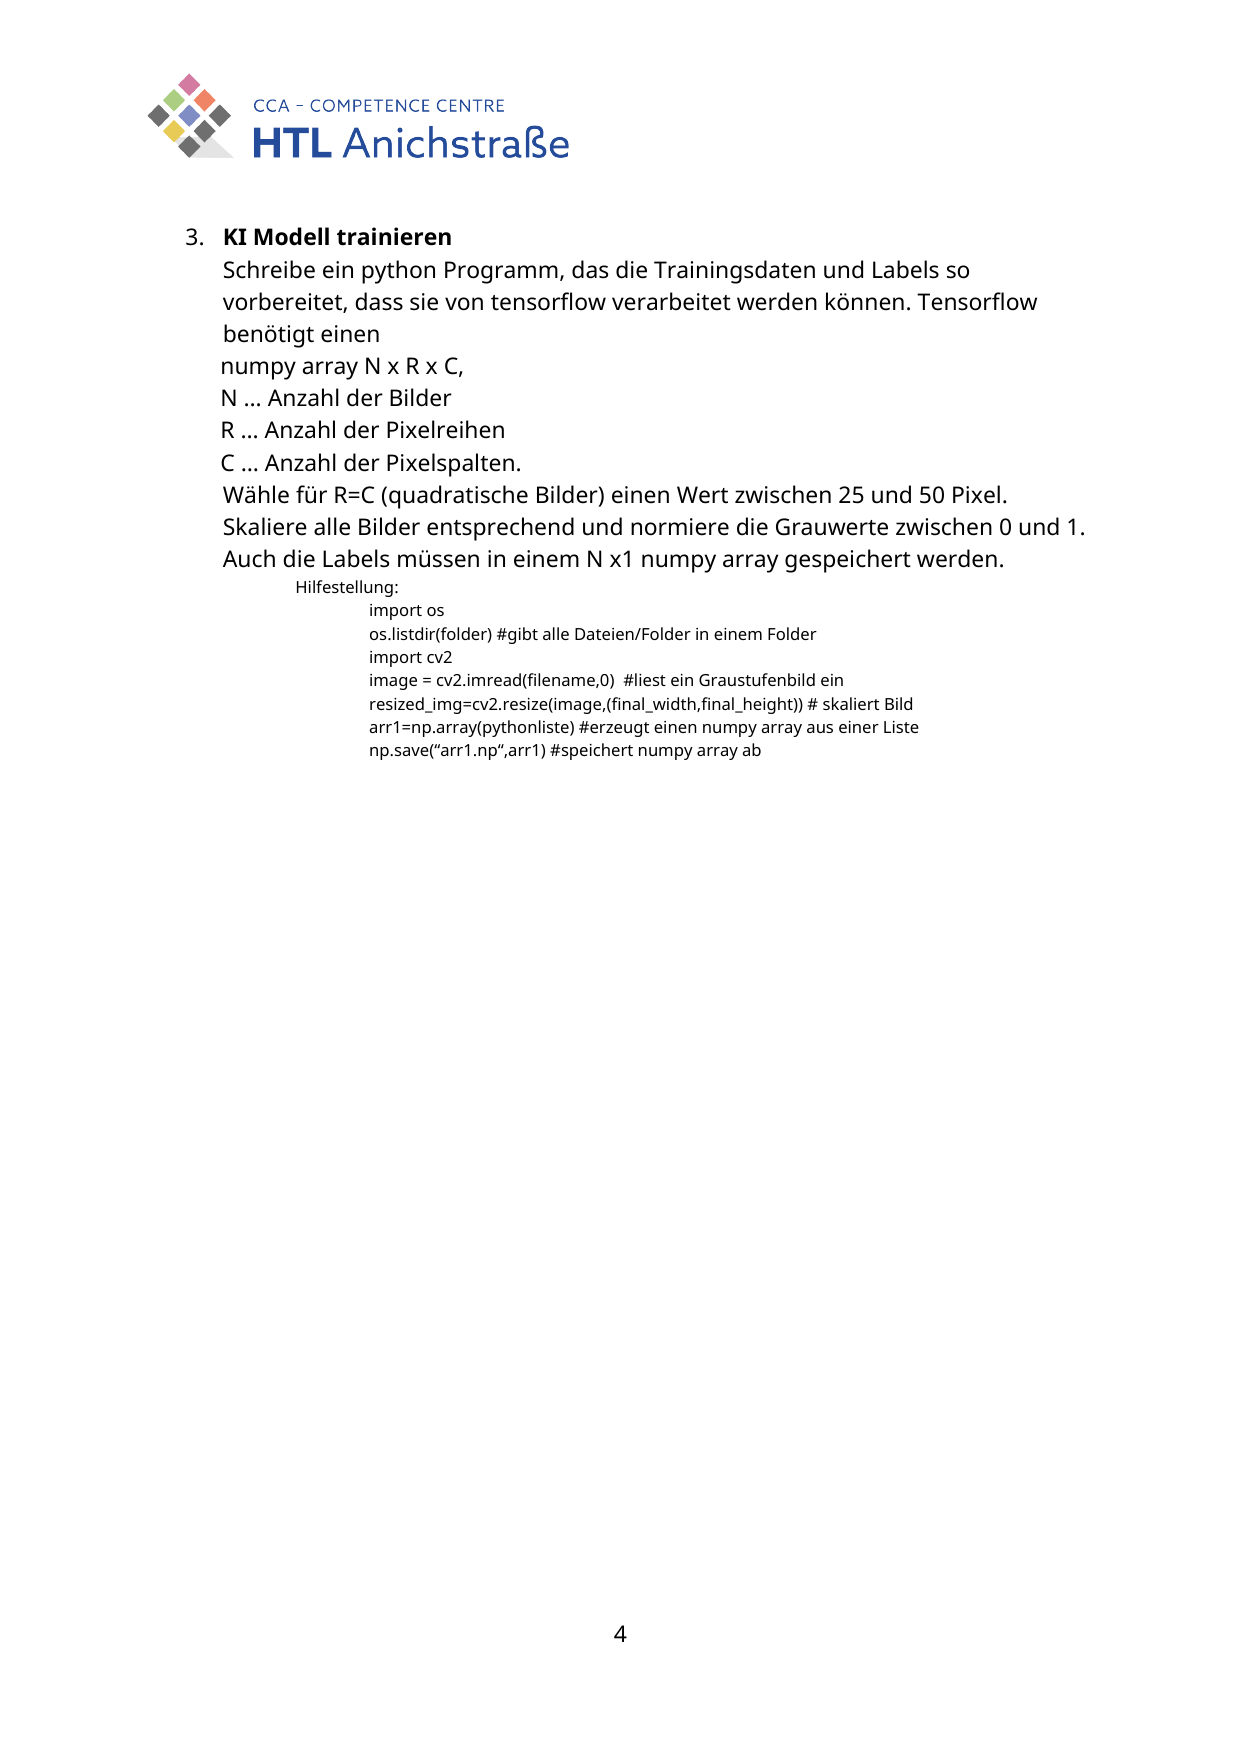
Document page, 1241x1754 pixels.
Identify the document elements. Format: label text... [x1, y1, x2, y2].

list import cv2 [295, 645, 1093, 668]
list np.save(“arr1.np“,arr1) #speichert numpy array ab [295, 739, 1093, 761]
list Hilfestellung: [295, 575, 1093, 598]
list numpy array N x R x C, [148, 350, 1093, 381]
list KI Modell trainieren [185, 221, 1093, 253]
list C … Anzahl der Pixelspalten. [148, 447, 1093, 478]
list Wähle für R=C (quadratische Bilder) einen Wert zwischen 25 und 50 Pixel. Skaliere alle Bilder entsprechend und normiere die Grauwerte zwischen 0 und 1. Auch die Labels müssen in einem N x1 numpy array gespeichert werden. [223, 479, 1093, 574]
list R … Anzahl der Pixelreihen [148, 414, 1093, 446]
list arr1=np.array(pythonliste) #erzeugt einen numpy array aus einer Liste [295, 715, 1093, 738]
list import os [295, 599, 1093, 621]
list Schreibe ein python Programm, das die Trainingsdaten und Labels so vorbereitet, dass sie von tensorflow verarbeitet werden können. Tensorflow benötigt einen [223, 253, 1093, 349]
list resized_img=cv2.resize(image,(final_width,final_height)) # skaliert Bild [295, 692, 1093, 715]
list N … Anzahl der Bilder [148, 382, 1093, 413]
list os.listdir(folder) #gibt alle Dateien/Folder in einem Folder [295, 622, 1093, 645]
list image = cv2.imread(filename,0) #liest ein Graustufenbild ein [295, 669, 1093, 691]
